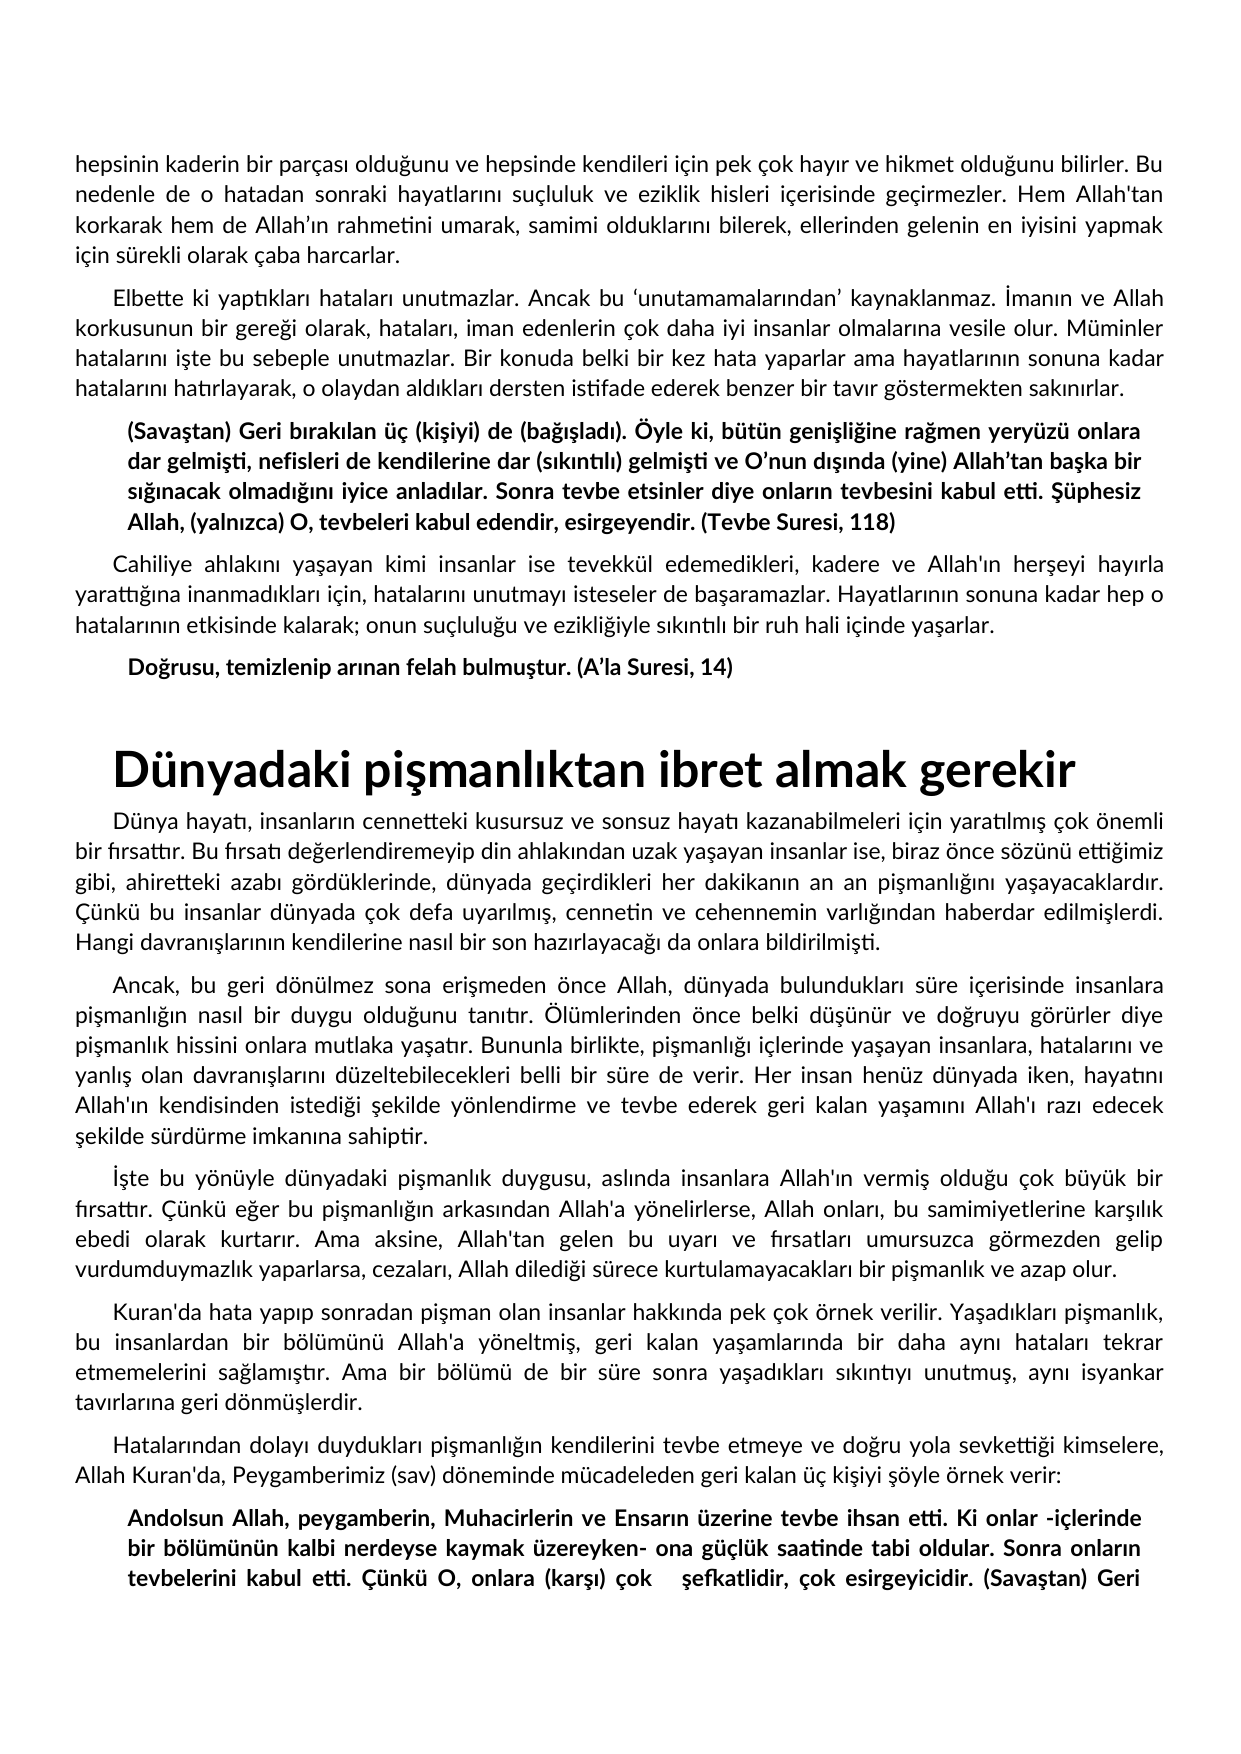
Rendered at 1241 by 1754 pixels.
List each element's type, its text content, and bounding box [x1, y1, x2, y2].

text (Savaştan) Geri bırakılan üç (kişiyi) de (bağışladı). Öyle ki, bütün genişliğine rağmen yeryüzü onlara dar gelmişti, nefisleri de kendilerine dar (sıkıntılı) gelmişti ve O’nun dışında (yine) Allah’tan başka bir sığınacak olmadığını iyice anladılar. Sonra tevbe etsinler diye onların tevbesini kabul etti. Şüphesiz Allah, (yalnızca) O, tevbeleri kabul edendir, esirgeyendir. (Tevbe Suresi, 118) [127, 417, 1143, 535]
text İşte bu yönüyle dünyadaki pişmanlık duygusu, aslında insanlara Allah'ın vermiş olduğu çok büyük bir fırsattır. Çünkü eğer bu pişmanlığın arkasından Allah'a yönelirlerse, Allah onları, bu samimiyetlerine karşılık ebedi olarak kurtarır. Ama aksine, Allah'tan gelen bu uyarı ve fırsatları umursuzca görmezden gelip vurdumduymazlık yaparlarsa, cezaları, Allah dilediği sürece kurtulamayacakları bir pişmanlık ve azap olur. [75, 1164, 1165, 1282]
text hepsinin kaderin bir parçası olduğunu ve hepsinde kendileri için pek çok hayır ve hikmet olduğunu bilirler. Bu nedenle de o hatadan sonraki hayatlarını suçluluk ve eziklik hisleri içerisinde geçirmezler. Hem Allah'tan korkarak hem de Allah’ın rahmetini umarak, samimi olduklarını bilerek, ellerinden gelenin en iyisini yapmak için sürekli olarak çaba harcarlar. [75, 150, 1165, 268]
subtitle Dünyadaki pişmanlıktan ibret almak gerekir [112, 738, 1165, 798]
text Dünya hayatı, insanların cennetteki kusursuz ve sonsuz hayatı kazanabilmeleri için yaratılmış çok önemli bir fırsattır. Bu fırsatı değerlendiremeyip din ahlakından uzak yaşayan insanlar ise, biraz önce sözünü ettiğimiz gibi, ahiretteki azabı gördüklerinde, dünyada geçirdikleri her dakikanın an an pişmanlığını yaşayacaklardır. Çünkü bu insanlar dünyada çok defa uyarılmış, cennetin ve cehennemin varlığından haberdar edilmişlerdi. Hangi davranışlarının kendilerine nasıl bir son hazırlayacağı da onlara bildirilmişti. [75, 807, 1165, 955]
text Hatalarından dolayı duydukları pişmanlığın kendilerini tevbe etmeye ve doğru yola sevkettiği kimselere, Allah Kuran'da, Peygamberimiz (sav) döneminde mücadeleden geri kalan üç kişiyi şöyle örnek verir: [75, 1431, 1165, 1488]
text Kuran'da hata yapıp sonradan pişman olan insanlar hakkında pek çok örnek verilir. Yaşadıkları pişmanlık, bu insanlardan bir bölümünü Allah'a yöneltmiş, geri kalan yaşamlarında bir daha aynı hataları tekrar etmemelerini sağlamıştır. Ama bir bölümü de bir süre sonra yaşadıkları sıkıntıyı unutmuş, aynı isyankar tavırlarına geri dönmüşlerdir. [75, 1297, 1165, 1416]
text Cahiliye ahlakını yaşayan kimi insanlar ise tevekkül edemedikleri, kadere ve Allah'ın herşeyi hayırla yarattığına inanmadıkları için, hatalarını unutmayı isteseler de başaramazlar. Hayatlarının sonuna kadar hep o hatalarının etkisinde kalarak; onun suçluluğu ve ezikliğiyle sıkıntılı bir ruh hali içinde yaşarlar. [75, 550, 1165, 638]
text Andolsun Allah, peygamberin, Muhacirlerin ve Ensarın üzerine tevbe ihsan etti. Ki onlar -içlerinde bir bölümünün kalbi nerdeyse kaymak üzereyken- ona güçlük saatinde tabi oldular. Sonra onların tevbelerini kabul etti. Çünkü O, onlara (karşı) çok şefkatlidir, çok esirgeyicidir. (Savaştan) Geri [127, 1504, 1143, 1592]
text Doğrusu, temizlenip arınan felah bulmuştur. (A’la Suresi, 14) [127, 653, 1143, 681]
text Ancak, bu geri dönülmez sona erişmeden önce Allah, dünyada bulundukları süre içerisinde insanlara pişmanlığın nasıl bir duygu olduğunu tanıtır. Ölümlerinden önce belki düşünür ve doğruyu görürler diye pişmanlık hissini onlara mutlaka yaşatır. Bununla birlikte, pişmanlığı içlerinde yaşayan insanlara, hatalarını ve yanlış olan davranışlarını düzeltebilecekleri belli bir süre de verir. Her insan henüz dünyada iken, hayatını Allah'ın kendisinden istediği şekilde yönlendirme ve tevbe ederek geri kalan yaşamını Allah'ı razı edecek şekilde sürdürme imkanına sahiptir. [75, 970, 1165, 1149]
text Elbette ki yaptıkları hataları unutmazlar. Ancak bu ‘unutamamalarından’ kaynaklanmaz. İmanın ve Allah korkusunun bir gereği olarak, hataları, iman edenlerin çok daha iyi insanlar olmalarına vesile olur. Müminler hatalarını işte bu sebeple unutmazlar. Bir konuda belki bir kez hata yaparlar ama hayatlarının sonuna kadar hatalarını hatırlayarak, o olaydan aldıkları dersten istifade ederek benzer bir tavır göstermekten sakınırlar. [75, 283, 1165, 401]
